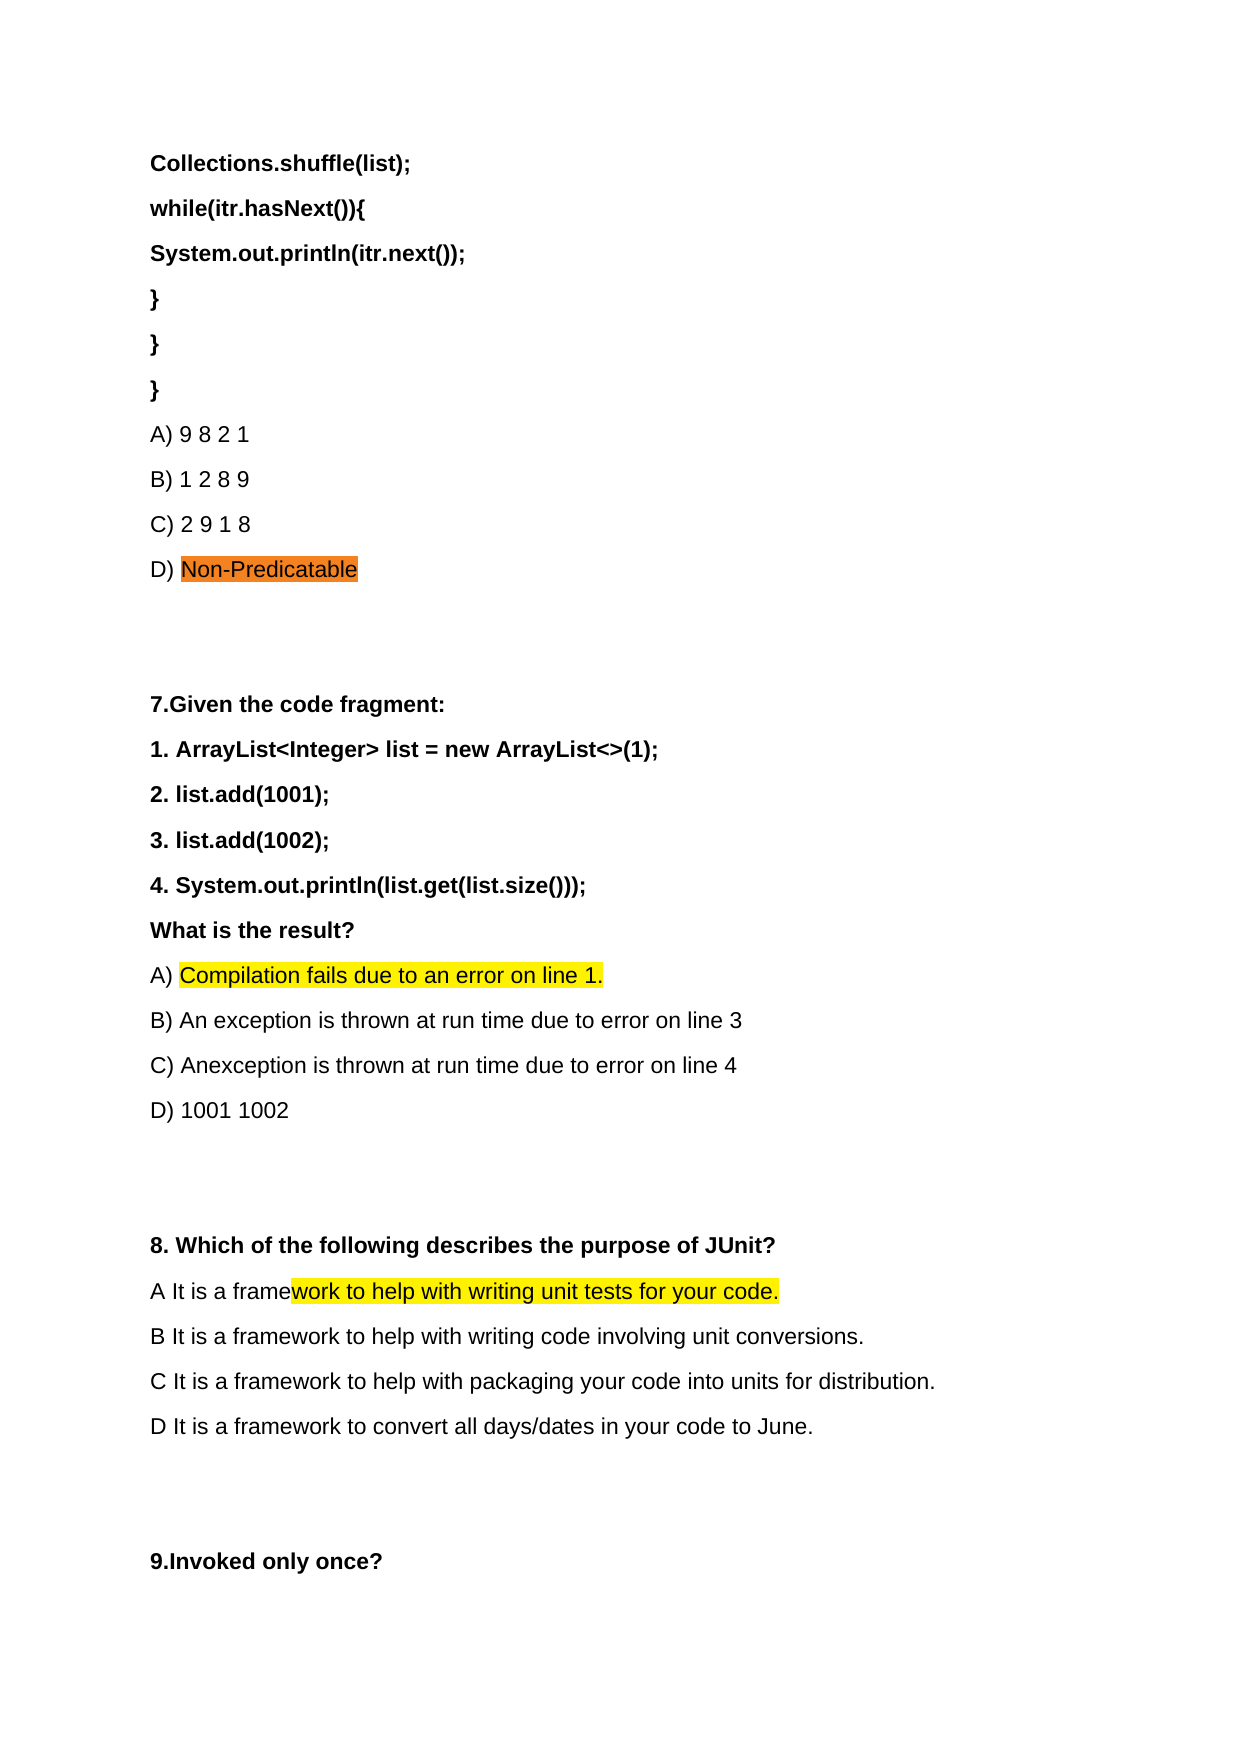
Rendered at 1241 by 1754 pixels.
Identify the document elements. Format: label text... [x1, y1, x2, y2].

text D It is a framework to convert all days/dates in your code to June. [150, 1413, 1090, 1439]
text Collections.shuffle(list); [150, 150, 1090, 176]
text } [150, 376, 1090, 402]
text 8. Which of the following describes the purpose of JUnit? [150, 1232, 1090, 1259]
text 4. System.out.println(list.get(list.size())); [150, 872, 1090, 898]
text D) Non-Predicatable [150, 556, 1090, 582]
text C) 2 9 1 8 [150, 511, 1090, 537]
text B) 1 2 8 9 [150, 466, 1090, 492]
text 1. ArrayList<Integer> list = new ArrayList<>(1); [150, 736, 1090, 763]
text A) Compilation fails due to an error on line 1. [150, 962, 1090, 988]
text What is the result? [150, 917, 1090, 943]
text while(itr.hasNext()){ [150, 195, 1090, 221]
text } [150, 285, 1090, 312]
text 7.Given the code fragment: [150, 691, 1090, 718]
text 2. list.add(1001); [150, 781, 1090, 808]
text System.out.println(itr.next()); [150, 240, 1090, 267]
text 9.Invoked only once? [150, 1548, 1090, 1574]
text C) Anexception is thrown at run time due to error on line 4 [150, 1052, 1090, 1078]
text B It is a framework to help with writing code involving unit conversions. [150, 1323, 1090, 1349]
text D) 1001 1002 [150, 1097, 1090, 1123]
text } [150, 330, 1090, 357]
text 3. list.add(1002); [150, 827, 1090, 853]
text C It is a framework to help with packaging your code into units for distribution. [150, 1368, 1090, 1394]
text A) 9 8 2 1 [150, 421, 1090, 447]
text B) An exception is thrown at run time due to error on line 3 [150, 1007, 1090, 1033]
text A It is a framework to help with writing unit tests for your code. [150, 1278, 1090, 1304]
